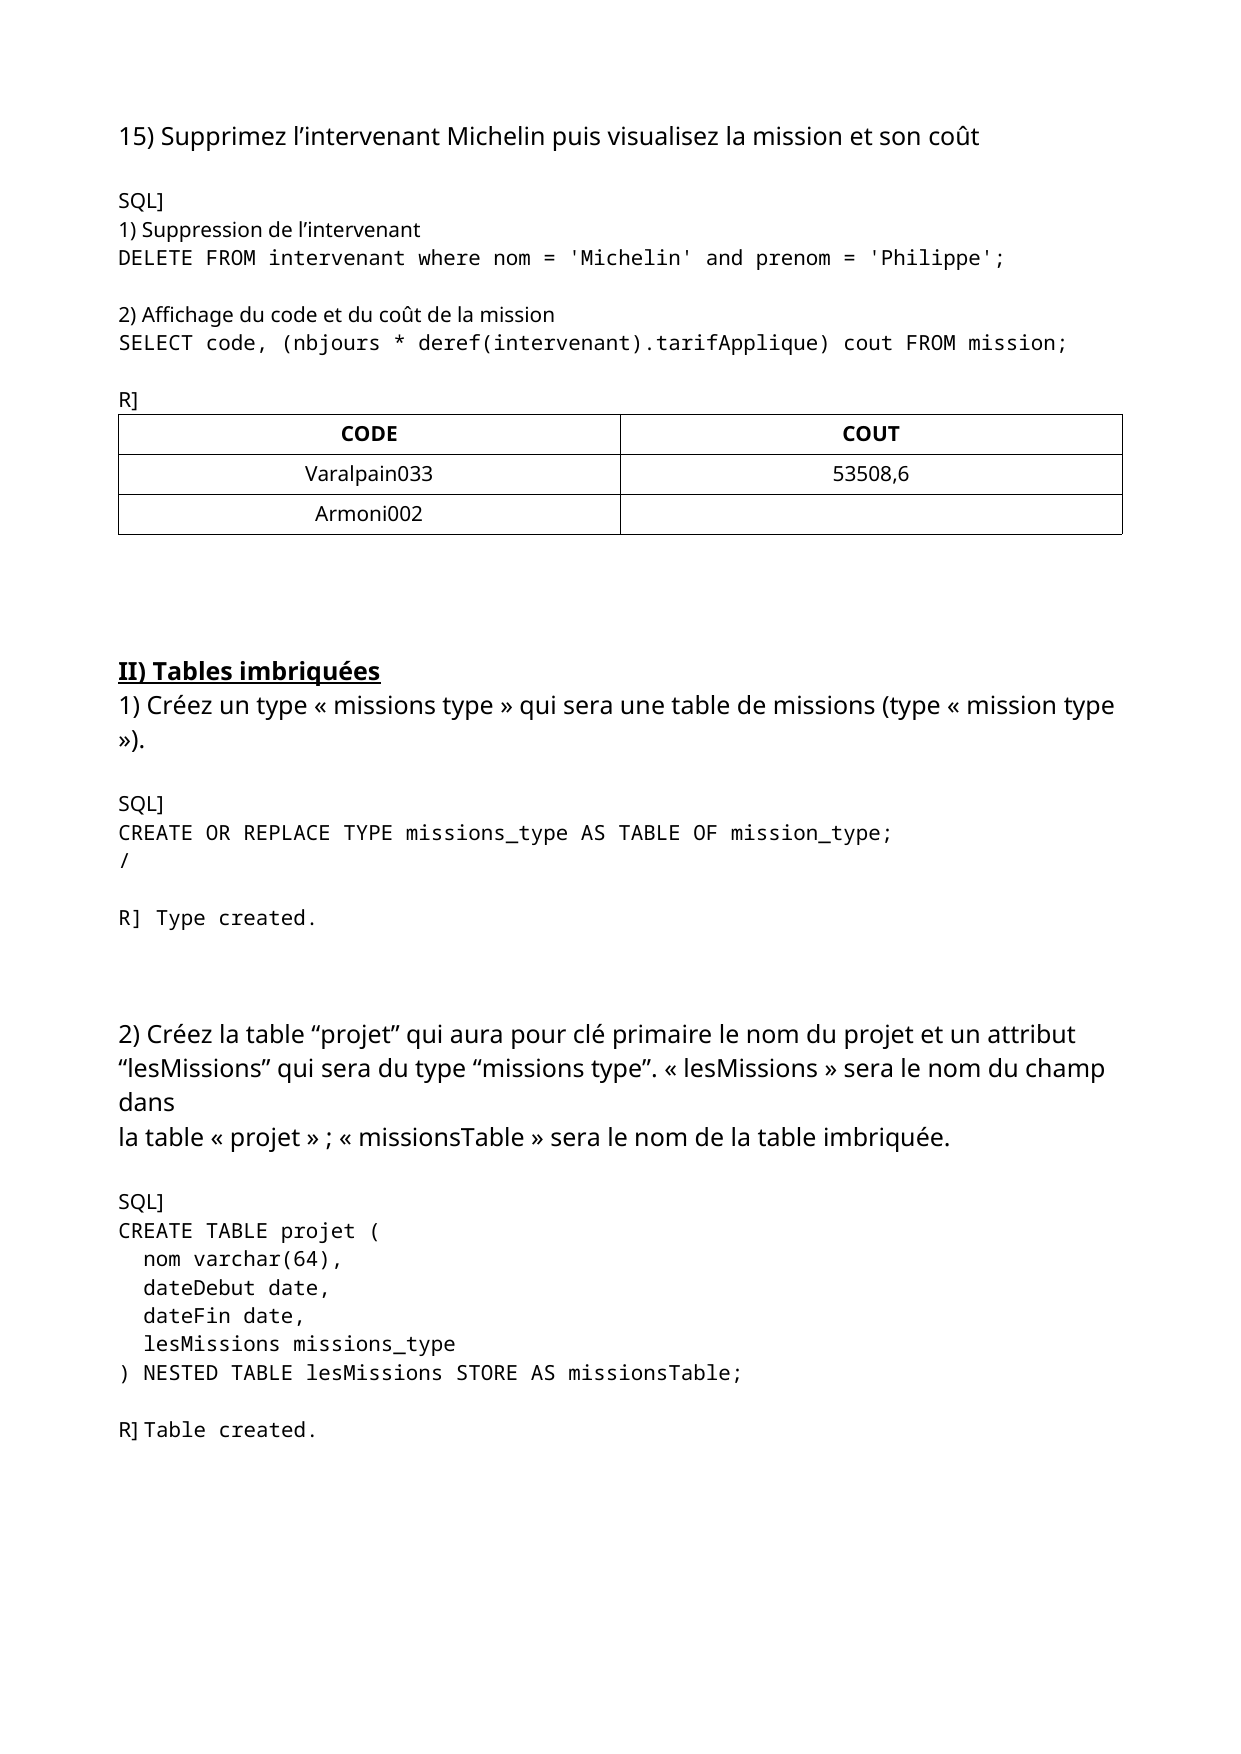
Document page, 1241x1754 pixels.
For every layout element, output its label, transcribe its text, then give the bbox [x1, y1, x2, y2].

text dateDebut date, [118, 1273, 1122, 1301]
table_cell [621, 495, 1122, 534]
text lesMissions missions_type [118, 1329, 1122, 1358]
table_header COUT [621, 415, 1122, 454]
text 1) Créez un type « missions type » qui sera une table de missions (type « mission type »). [118, 687, 1122, 755]
text R] [118, 385, 1122, 414]
text II) Tables imbriquées [118, 653, 1122, 687]
text R] Table created. [118, 1415, 1122, 1443]
text SQL] [118, 789, 1122, 818]
text la table « projet » ; « missionsTable » sera le nom de la table imbriquée. [118, 1119, 1122, 1153]
text R] Type created. [118, 903, 1122, 932]
table_cell Varalpain033 [119, 455, 620, 494]
text 2) Affichage du code et du coût de la mission [118, 300, 1122, 328]
text 1) Suppression de l’intervenant [118, 215, 1122, 243]
text SELECT code, (nbjours * deref(intervenant).tarifApplique) cout FROM mission; [118, 328, 1122, 357]
text DELETE FROM intervenant where nom = 'Michelin' and prenom = 'Philippe'; [118, 243, 1122, 272]
text 15) Supprimez l’intervenant Michelin puis visualisez la mission et son coût [118, 118, 1122, 152]
text SQL] [118, 186, 1122, 215]
text CREATE OR REPLACE TYPE missions_type AS TABLE OF mission_type; [118, 818, 1122, 846]
text dateFin date, [118, 1301, 1122, 1329]
text CREATE TABLE projet ( [118, 1216, 1122, 1244]
text / [118, 846, 1122, 875]
text ) NESTED TABLE lesMissions STORE AS missionsTable; [118, 1358, 1122, 1386]
text SQL] [118, 1187, 1122, 1216]
text 2) Créez la table “projet” qui aura pour clé primaire le nom du projet et un attribut “lesMissions” qui sera du type “missions type”. « lesMissions » sera le nom du champ dans [118, 1017, 1122, 1119]
table_cell Armoni002 [119, 495, 620, 534]
table_cell 53508,6 [621, 455, 1122, 494]
text nom varchar(64), [118, 1244, 1122, 1273]
table_header CODE [119, 415, 620, 454]
